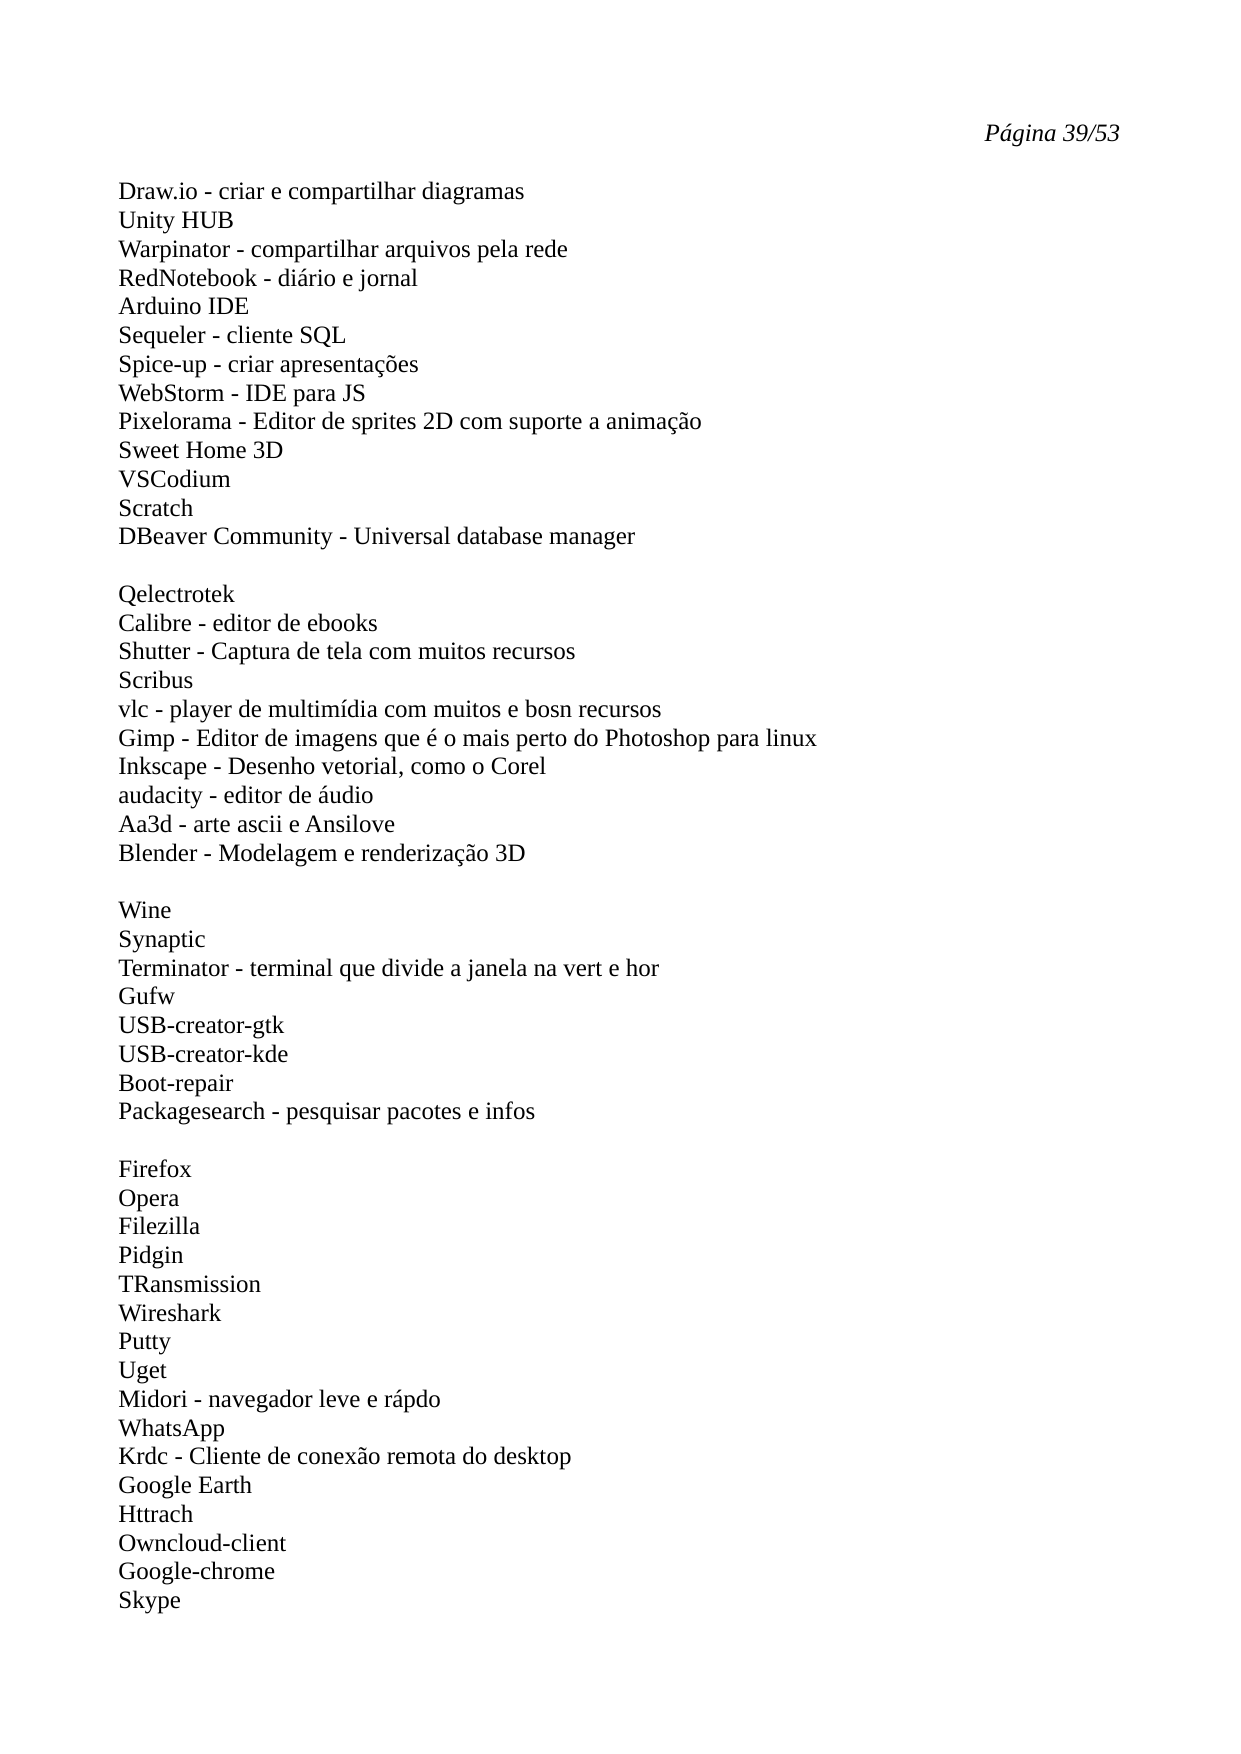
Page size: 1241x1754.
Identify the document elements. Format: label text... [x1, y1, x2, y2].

text Boot-repair [118, 1068, 1122, 1096]
text Packagesearch - pesquisar pacotes e infos [118, 1096, 1122, 1125]
text Sequeler - cliente SQL [118, 320, 1122, 349]
text Firefox [118, 1154, 1122, 1183]
text Uget [118, 1355, 1122, 1384]
text Draw.io - criar e compartilhar diagramas [118, 176, 1122, 205]
text Inkscape - Desenho vetorial, como o Corel [118, 751, 1122, 780]
text Pidgin [118, 1240, 1122, 1269]
text Owncloud-client [118, 1528, 1122, 1556]
text Scratch [118, 493, 1122, 521]
text TRansmission [118, 1269, 1122, 1298]
text Sweet Home 3D [118, 435, 1122, 464]
text vlc - player de multimídia com muitos e bosn recursos [118, 694, 1122, 723]
text Midori - navegador leve e rápdo [118, 1384, 1122, 1413]
text Opera [118, 1183, 1122, 1211]
text Putty [118, 1326, 1122, 1355]
text Pixelorama - Editor de sprites 2D com suporte a animação [118, 406, 1122, 435]
text Blender - Modelagem e renderização 3D [118, 838, 1122, 866]
text Spice-up - criar apresentações [118, 349, 1122, 378]
text Shutter - Captura de tela com muitos recursos [118, 636, 1122, 665]
text USB-creator-kde [118, 1039, 1122, 1068]
text Gimp - Editor de imagens que é o mais perto do Photoshop para linux [118, 723, 1122, 751]
text Google Earth [118, 1470, 1122, 1499]
text Google-chrome [118, 1556, 1122, 1585]
text Terminator - terminal que divide a janela na vert e hor [118, 953, 1122, 981]
text Gufw [118, 981, 1122, 1010]
text Scribus [118, 665, 1122, 694]
text Calibre - editor de ebooks [118, 608, 1122, 636]
text Httrach [118, 1499, 1122, 1528]
text Qelectrotek [118, 579, 1122, 608]
text VSCodium [118, 464, 1122, 493]
text Krdc - Cliente de conexão remota do desktop [118, 1441, 1122, 1470]
text Aa3d - arte ascii e Ansilove [118, 809, 1122, 838]
text WebStorm - IDE para JS [118, 378, 1122, 406]
text Unity HUB [118, 205, 1122, 234]
text Synaptic [118, 924, 1122, 953]
text WhatsApp [118, 1413, 1122, 1441]
text RedNotebook - diário e jornal [118, 263, 1122, 291]
text Warpinator - compartilhar arquivos pela rede [118, 234, 1122, 263]
text audacity - editor de áudio [118, 780, 1122, 809]
text Filezilla [118, 1211, 1122, 1240]
text DBeaver Community - Universal database manager [118, 521, 1122, 550]
text Arduino IDE [118, 291, 1122, 320]
text USB-creator-gtk [118, 1010, 1122, 1039]
text Wine [118, 895, 1122, 924]
text Wireshark [118, 1298, 1122, 1326]
text Skype [118, 1585, 1122, 1614]
